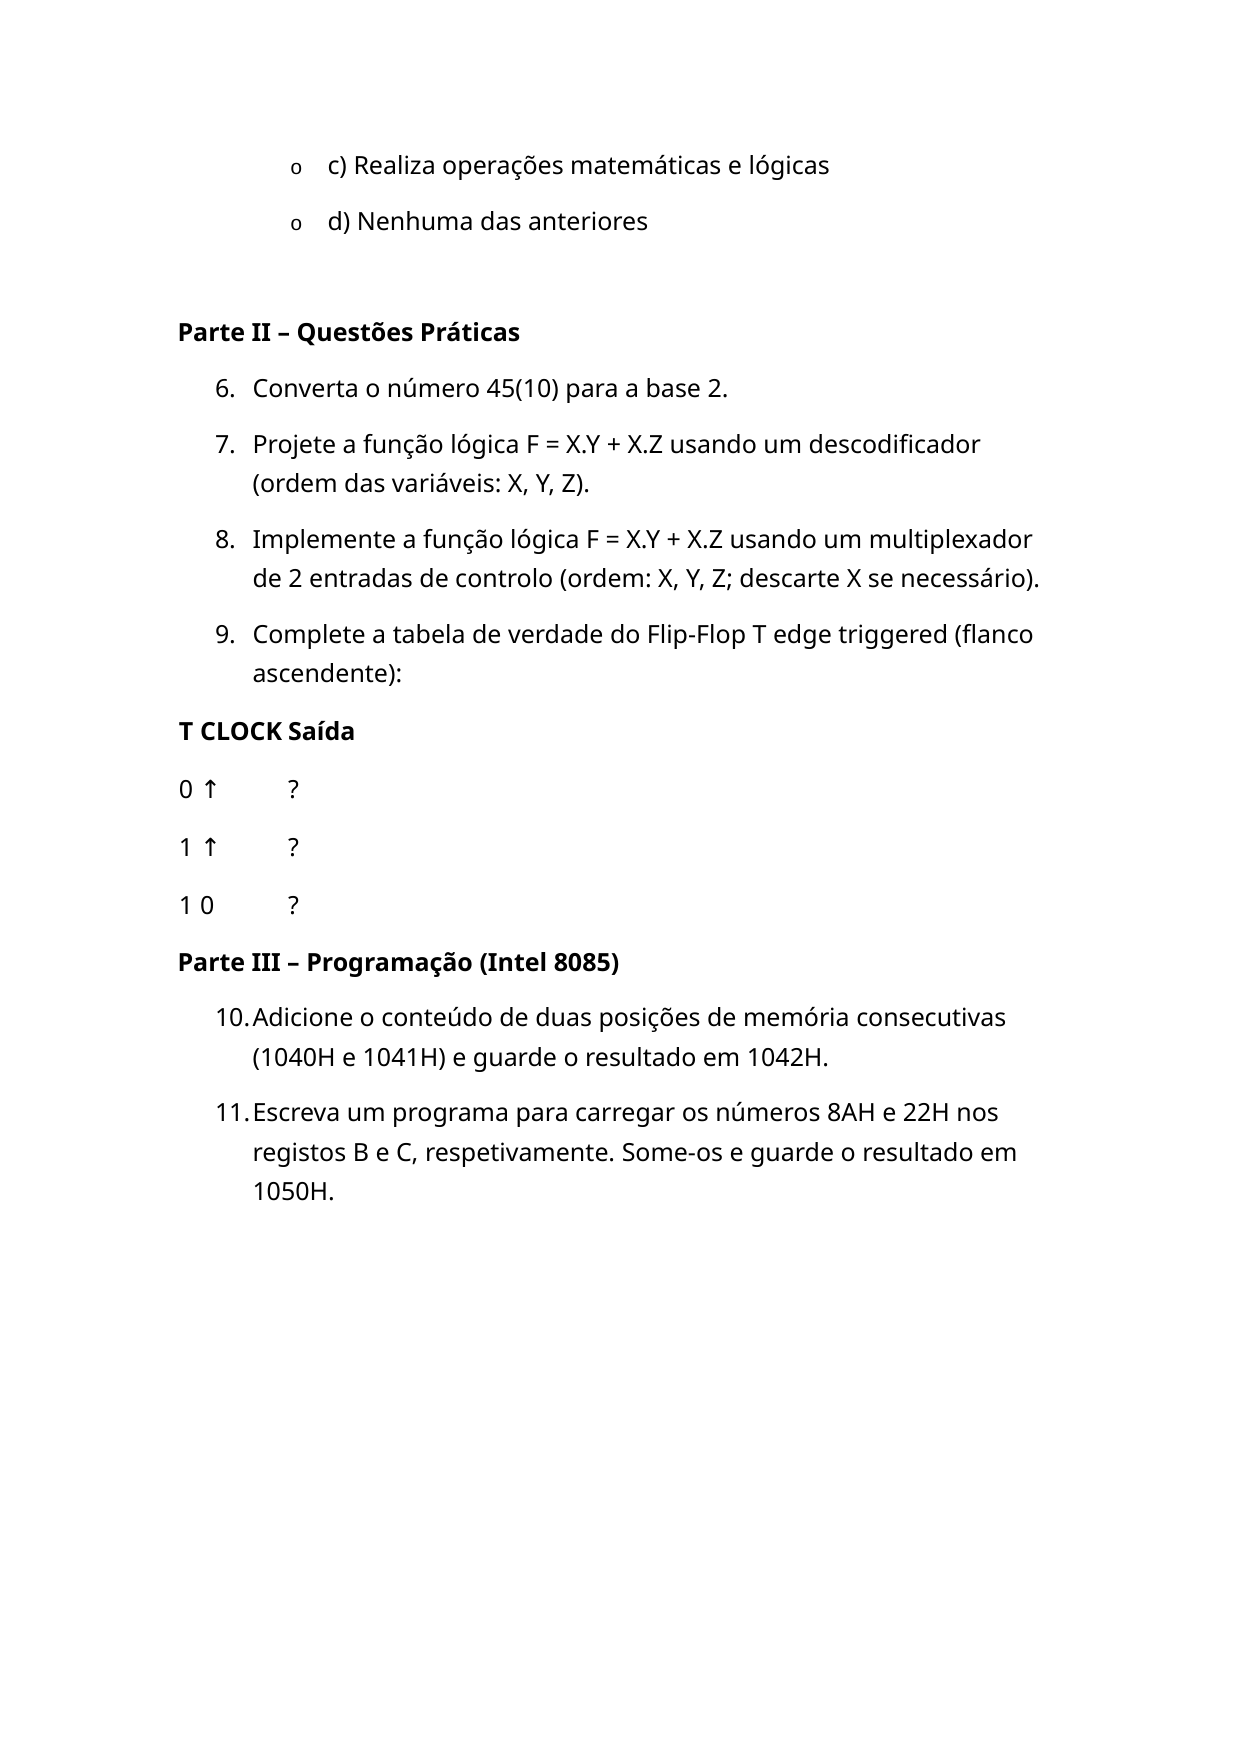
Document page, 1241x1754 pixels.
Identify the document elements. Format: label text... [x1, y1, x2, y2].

table_cell ↑ [199, 828, 286, 886]
table_cell 1 [177, 828, 198, 886]
table_cell 1 [177, 886, 198, 944]
table_cell 0 [177, 770, 198, 828]
list Complete a tabela de verdade do Flip-Flop T edge triggered (flanco ascendente): [215, 617, 1063, 690]
text Parte II – Questões Práticas [177, 315, 1063, 349]
list c) Realiza operações matemáticas e lógicas [290, 148, 1063, 182]
table_cell ? [286, 770, 358, 828]
table_cell ? [286, 886, 358, 944]
table_header T [177, 712, 198, 770]
table_cell ↑ [199, 770, 286, 828]
list Adicione o conteúdo de duas posições de memória consecutivas (1040H e 1041H) e guarde o resultado em 1042H. [215, 1000, 1063, 1073]
table_header CLOCK [199, 712, 286, 770]
table_cell 0 [199, 886, 286, 944]
list Projete a função lógica F = X.Y + X.Z usando um descodificador (ordem das variáveis: X, Y, Z). [215, 427, 1063, 500]
list Implemente a função lógica F = X.Y + X.Z usando um multiplexador de 2 entradas de controlo (ordem: X, Y, Z; descarte X se necessário). [215, 522, 1063, 595]
list d) Nenhuma das anteriores [290, 203, 1063, 237]
table_cell ? [286, 828, 358, 886]
table_header Saída [286, 712, 358, 770]
text Parte III – Programação (Intel 8085) [177, 944, 1063, 978]
list Escreva um programa para carregar os números 8AH e 22H nos registos B e C, respetivamente. Some-os e guarde o resultado em 1050H. [215, 1095, 1063, 1207]
list Converta o número 45(10) para a base 2. [215, 371, 1063, 405]
